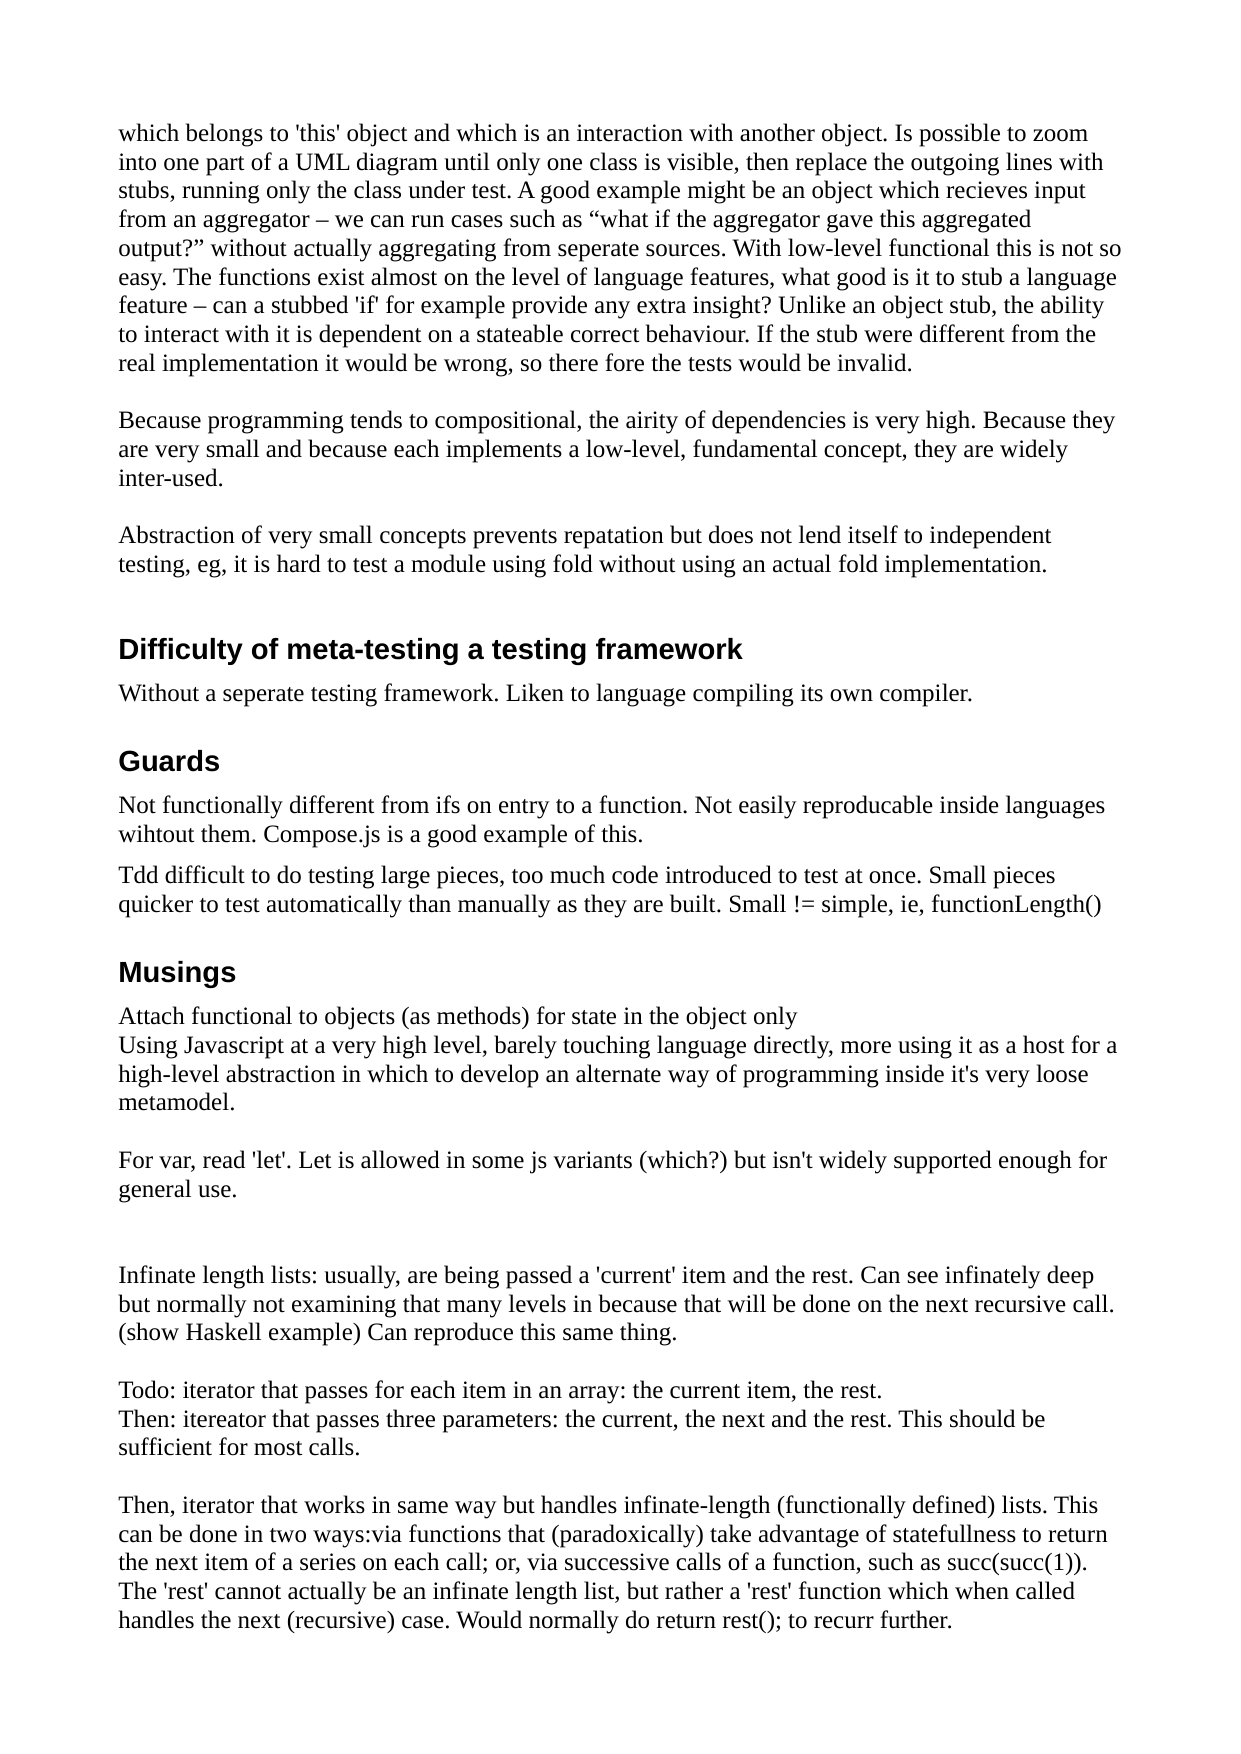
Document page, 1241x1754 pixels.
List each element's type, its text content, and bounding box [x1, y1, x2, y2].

subtitle Musings [118, 955, 1122, 989]
text Not functionally different from ifs on entry to a function. Not easily reproducable inside languages wihtout them. Compose.js is a good example of this. [118, 790, 1122, 848]
text Using Javascript at a very high level, barely touching language directly, more using it as a host for a high-level abstraction in which to develop an alternate way of programming inside it's very loose metamodel. [118, 1030, 1122, 1116]
text Because programming tends to compositional, the airity of dependencies is very high. Because they are very small and because each implements a low-level, fundamental concept, they are widely inter-used. [118, 406, 1122, 492]
text Infinate length lists: usually, are being passed a 'current' item and the rest. Can see infinately deep but normally not examining that many levels in because that will be done on the next recursive call. (show Haskell example) Can reproduce this same thing. [118, 1260, 1122, 1346]
text Then, iterator that works in same way but handles infinate-length (functionally defined) lists. This can be done in two ways:via functions that (paradoxically) take advantage of statefullness to return the next item of a series on each call; or, via successive calls of a function, such as succ(succ(1)). The 'rest' cannot actually be an infinate length list, but rather a 'rest' function which when called handles the next (recursive) case. Would normally do return rest(); to recurr further. [118, 1490, 1122, 1634]
text Then: itereator that passes three parameters: the current, the next and the rest. This should be sufficient for most calls. [118, 1404, 1122, 1461]
subtitle Difficulty of meta-testing a testing framework [118, 632, 1122, 665]
text Attach functional to objects (as methods) for state in the object only [118, 1001, 1122, 1030]
text Todo: iterator that passes for each item in an array: the current item, the rest. [118, 1375, 1122, 1404]
text Tdd difficult to do testing large pieces, too much code introduced to test at once. Small pieces quicker to test automatically than manually as they are built. Small != simple, ie, functionLength() [118, 860, 1122, 918]
text Without a seperate testing framework. Liken to language compiling its own compiler. [118, 678, 1122, 707]
subtitle Guards [118, 744, 1122, 778]
text which belongs to 'this' object and which is an interaction with another object. Is possible to zoom into one part of a UML diagram until only one class is visible, then replace the outgoing lines with stubs, running only the class under test. A good example might be an object which recieves input from an aggregator – we can run cases such as “what if the aggregator gave this aggregated output?” without actually aggregating from seperate sources. With low-level functional this is not so easy. The functions exist almost on the level of language features, what good is it to stub a language feature – can a stubbed 'if' for example provide any extra insight? Unlike an object stub, the ability to interact with it is dependent on a stateable correct behaviour. If the stub were different from the real implementation it would be wrong, so there fore the tests would be invalid. [118, 118, 1122, 377]
text Abstraction of very small concepts prevents repatation but does not lend itself to independent testing, eg, it is hard to test a module using fold without using an actual fold implementation. [118, 521, 1122, 578]
text For var, read 'let'. Let is allowed in some js variants (which?) but isn't widely supported enough for general use. [118, 1145, 1122, 1202]
